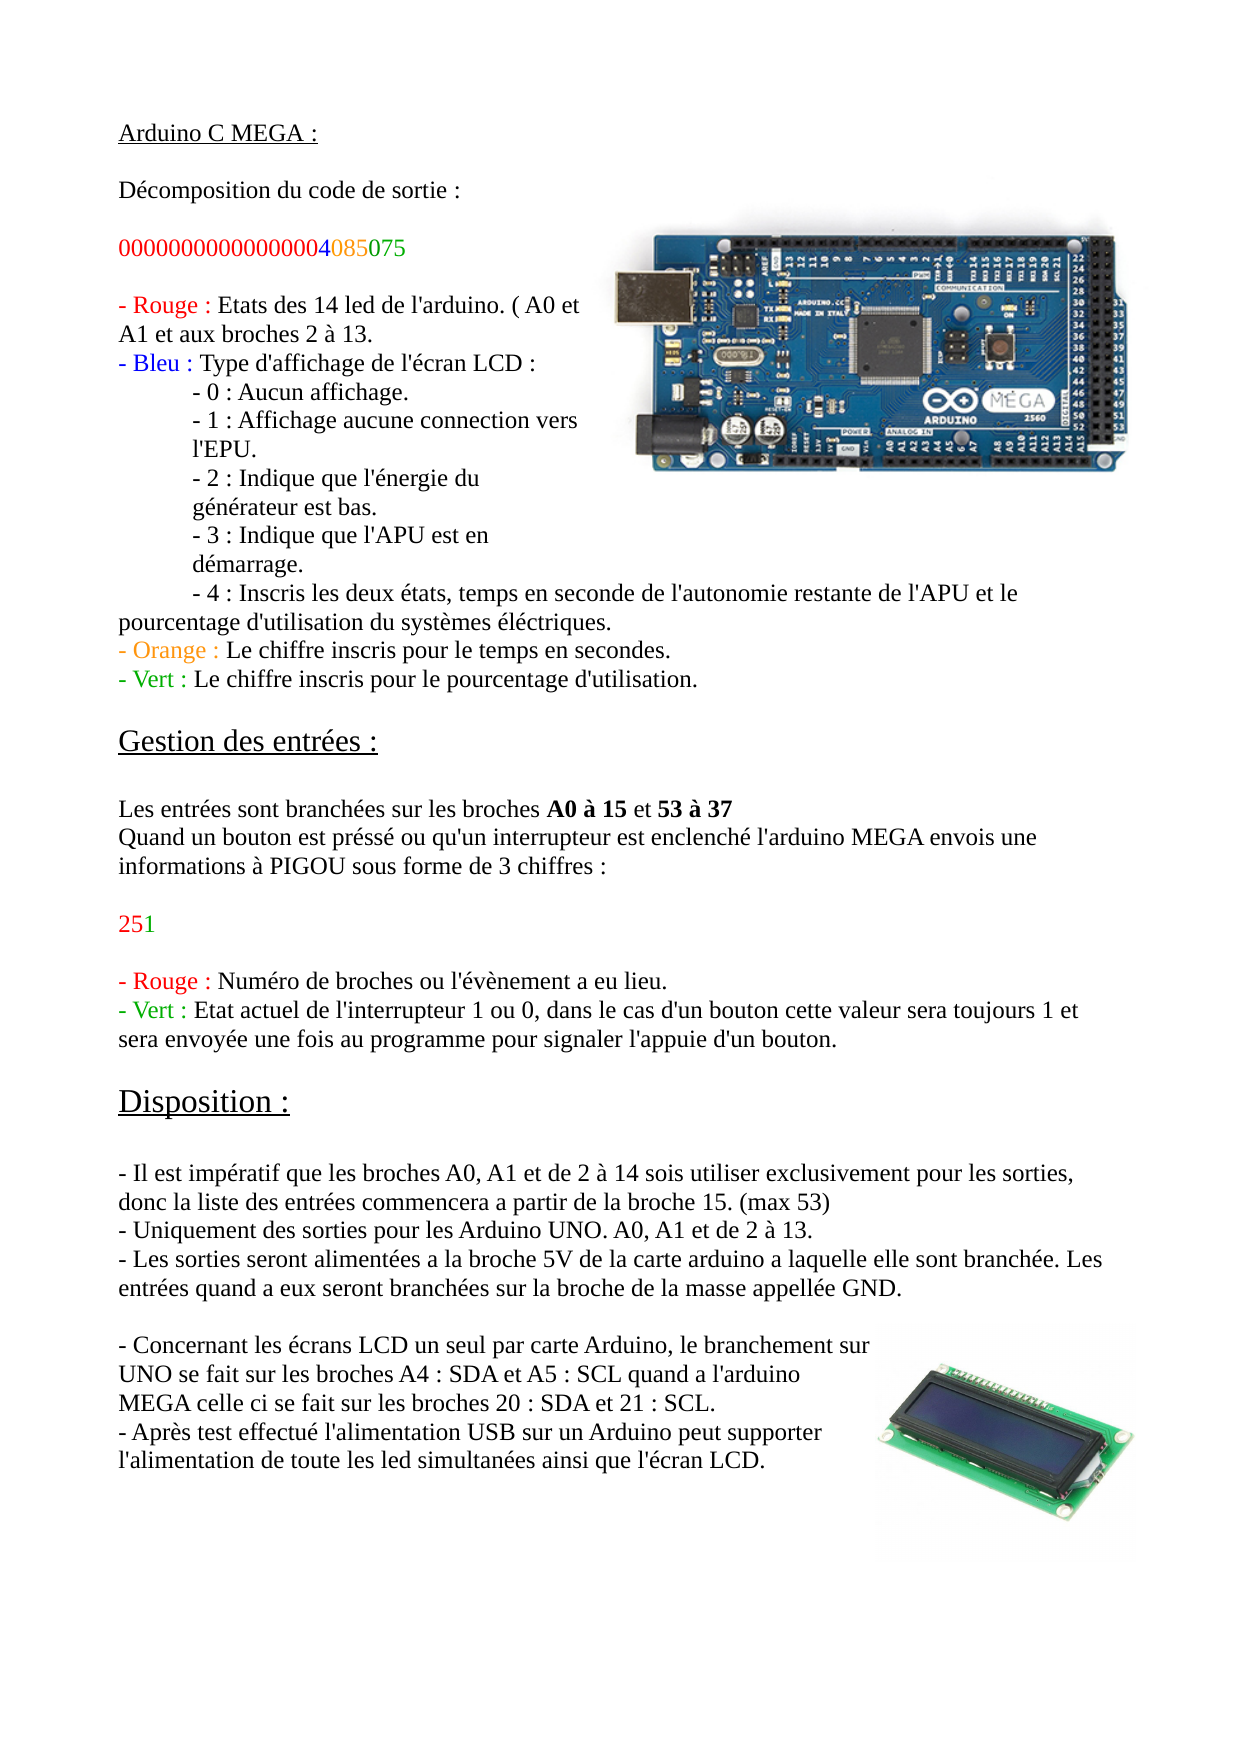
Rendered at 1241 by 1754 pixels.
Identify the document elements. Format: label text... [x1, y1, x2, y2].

text - 4 : Inscris les deux états, temps en seconde de l'autonomie restante de l'APU et le pourcentage d'utilisation du systèmes éléctriques. [118, 578, 1122, 636]
text - Rouge : Numéro de broches ou l'évènement a eu lieu. [118, 966, 1122, 995]
text - Concernant les écrans LCD un seul par carte Arduino, le branchement sur UNO se fait sur les broches A4 : SDA et A5 : SCL quand a l'arduino MEGA celle ci se fait sur les broches 20 : SDA et 21 : SCL. [118, 1330, 875, 1417]
text - Après test effectué l'alimentation USB sur un Arduino peut supporter [118, 1417, 875, 1445]
text - 2 : Indique que l'énergie du générateur est bas. [118, 463, 590, 521]
text Disposition : [118, 1081, 1122, 1119]
text Arduino C MEGA : [118, 118, 1122, 147]
text Décomposition du code de sortie : [118, 176, 590, 204]
text 251 [118, 909, 1122, 937]
text - Uniquement des sorties pour les Arduino UNO. A0, A1 et de 2 à 13. [118, 1215, 1122, 1244]
text - 0 : Aucun affichage. [118, 377, 590, 406]
text - Vert : Le chiffre inscris pour le pourcentage d'utilisation. [118, 664, 1122, 693]
picture [875, 1323, 1136, 1562]
text - Bleu : Type d'affichage de l'écran LCD : [118, 348, 590, 377]
text Gestion des entrées : [118, 722, 1122, 758]
text - Vert : Etat actuel de l'interrupteur 1 ou 0, dans le cas d'un bouton cette valeur sera toujours 1 et sera envoyée une fois au programme pour signaler l'appuie d'un bouton. [118, 995, 1122, 1052]
text Quand un bouton est préssé ou qu'un interrupteur est enclenché l'arduino MEGA envois une informations à PIGOU sous forme de 3 chiffres : [118, 822, 1122, 880]
text - Il est impératif que les broches A0, A1 et de 2 à 14 sois utiliser exclusivement pour les sorties, donc la liste des entrées commencera a partir de la broche 15. (max 53) [118, 1158, 1122, 1215]
text 00000000000000004085075 [118, 233, 590, 262]
text - Rouge : Etats des 14 led de l'arduino. ( A0 et A1 et aux broches 2 à 13. [118, 291, 590, 348]
text Les entrées sont branchées sur les broches A0 à 15 et 53 à 37 [118, 794, 1122, 822]
text l'alimentation de toute les led simultanées ainsi que l'écran LCD. [118, 1445, 875, 1474]
text - Orange : Le chiffre inscris pour le temps en secondes. [118, 636, 1122, 664]
text - Les sorties seront alimentées a la broche 5V de la carte arduino a laquelle elle sont branchée. Les entrées quand a eux seront branchées sur la broche de la masse appellée GND. [118, 1244, 1122, 1302]
text - 1 : Affichage aucune connection vers l'EPU. [118, 406, 590, 463]
text - 3 : Indique que l'APU est en démarrage. [118, 521, 1122, 578]
picture [590, 175, 1162, 532]
